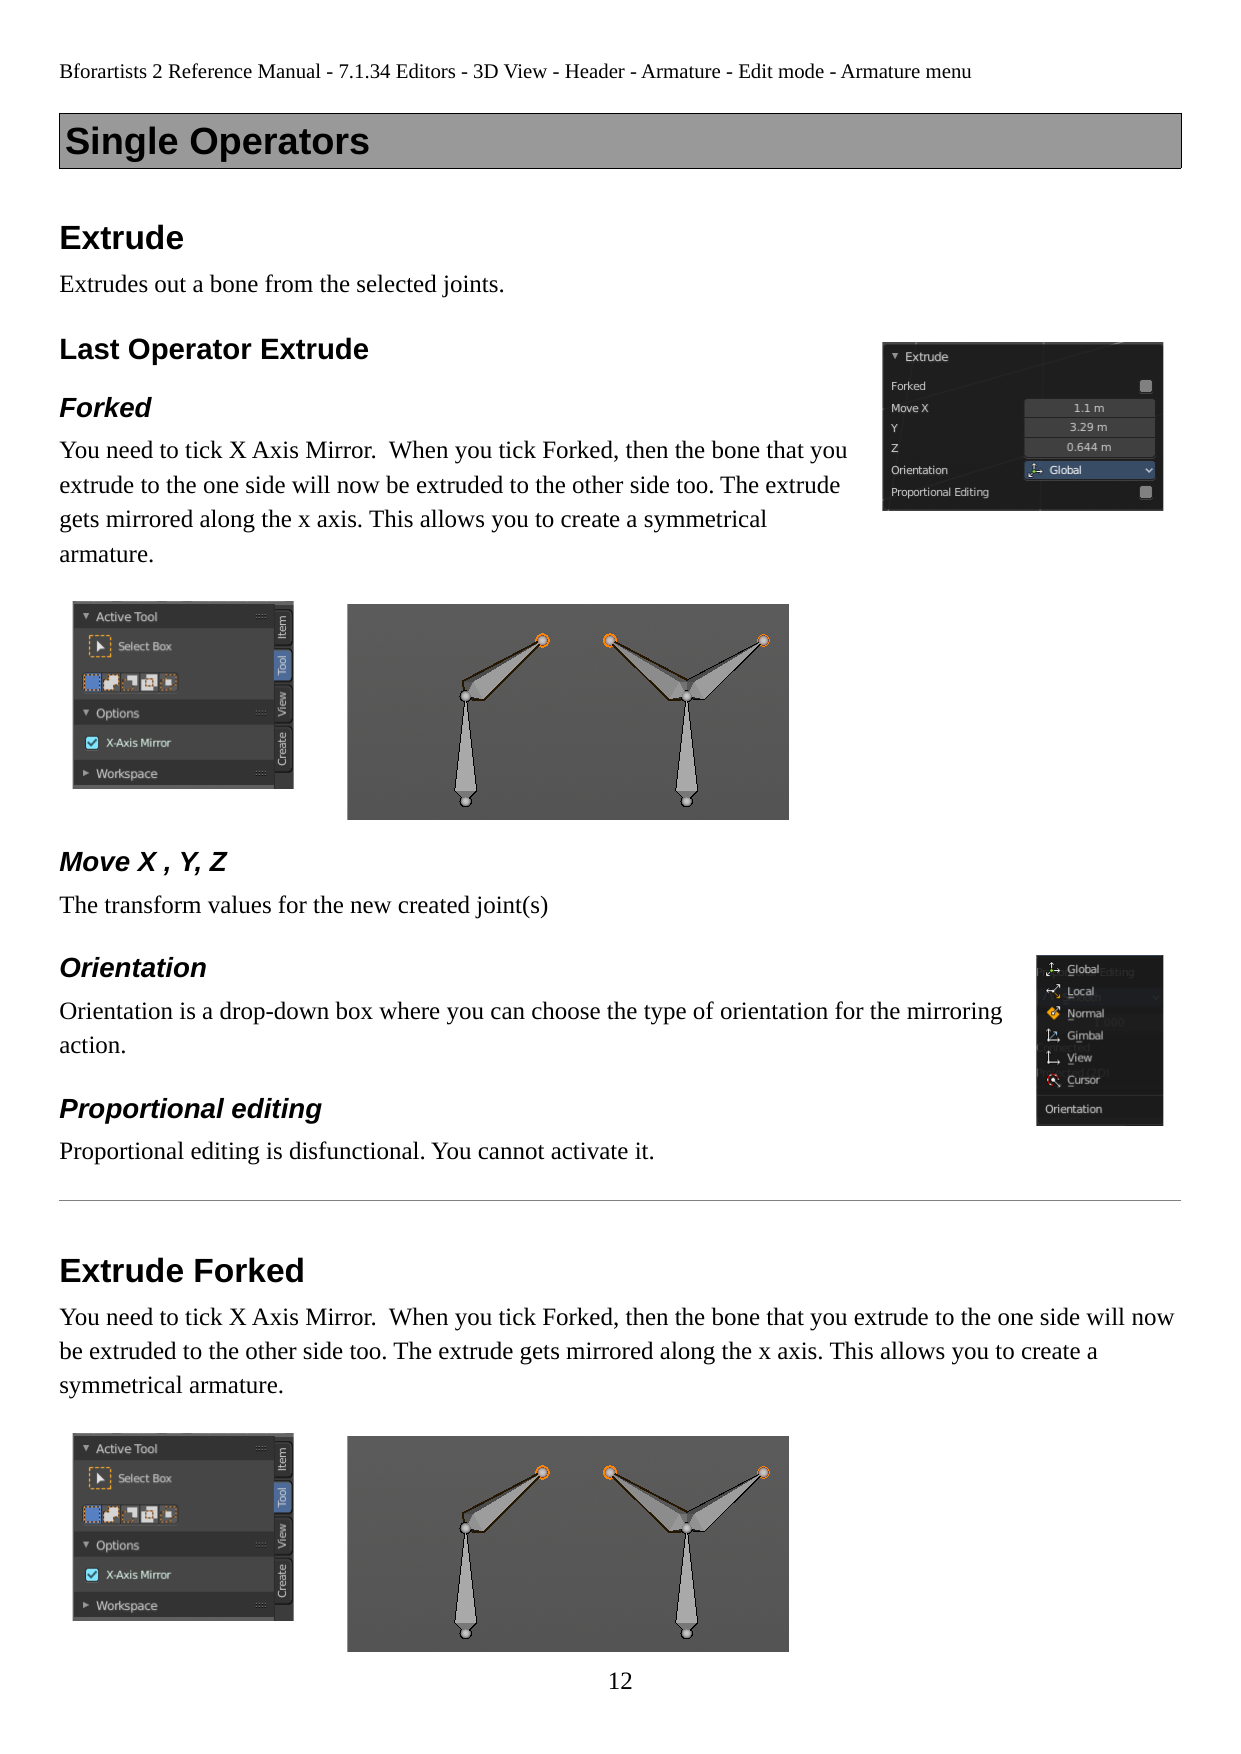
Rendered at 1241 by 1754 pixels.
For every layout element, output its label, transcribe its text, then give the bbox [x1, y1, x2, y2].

text Orientation is a drop-down box where you can choose the type of orientation for the mirroring action. [59, 996, 1036, 1059]
subtitle [1164, 1092, 1181, 1124]
picture [72, 601, 294, 789]
table_header Single Operators [60, 114, 1181, 168]
text Extrudes out a bone from the selected joints. [59, 269, 1181, 297]
text The transform values for the new created joint(s) [59, 890, 1181, 919]
subtitle Last Operator Extrude [59, 332, 1181, 366]
subtitle Extrude [59, 217, 1181, 256]
picture [1036, 955, 1164, 1126]
subtitle Extrude Forked [59, 1251, 1181, 1289]
subtitle Forked [59, 391, 882, 423]
picture [882, 342, 1164, 511]
text You need to tick X Axis Mirror. When you tick Forked, then the bone that you extrude to the one side will now be extruded to the other side too. The extrude gets mirrored along the x axis. This allows you to create a symmetrical armature. [59, 1302, 1181, 1399]
subtitle [1164, 391, 1181, 423]
subtitle Orientation [59, 952, 1181, 983]
text You need to tick X Axis Mirror. When you tick Forked, then the bone that you extrude to the one side will now be extruded to the other side too. The extrude gets mirrored along the x axis. This allows you to create a symmetrical armature. [59, 435, 1181, 568]
picture [347, 1436, 789, 1652]
subtitle Proportional editing [59, 1092, 1036, 1124]
picture [72, 1433, 294, 1621]
text Proportional editing is disfunctional. You cannot activate it. [59, 1136, 1181, 1165]
picture [347, 604, 789, 820]
subtitle Move X , Y, Z [59, 846, 1181, 878]
